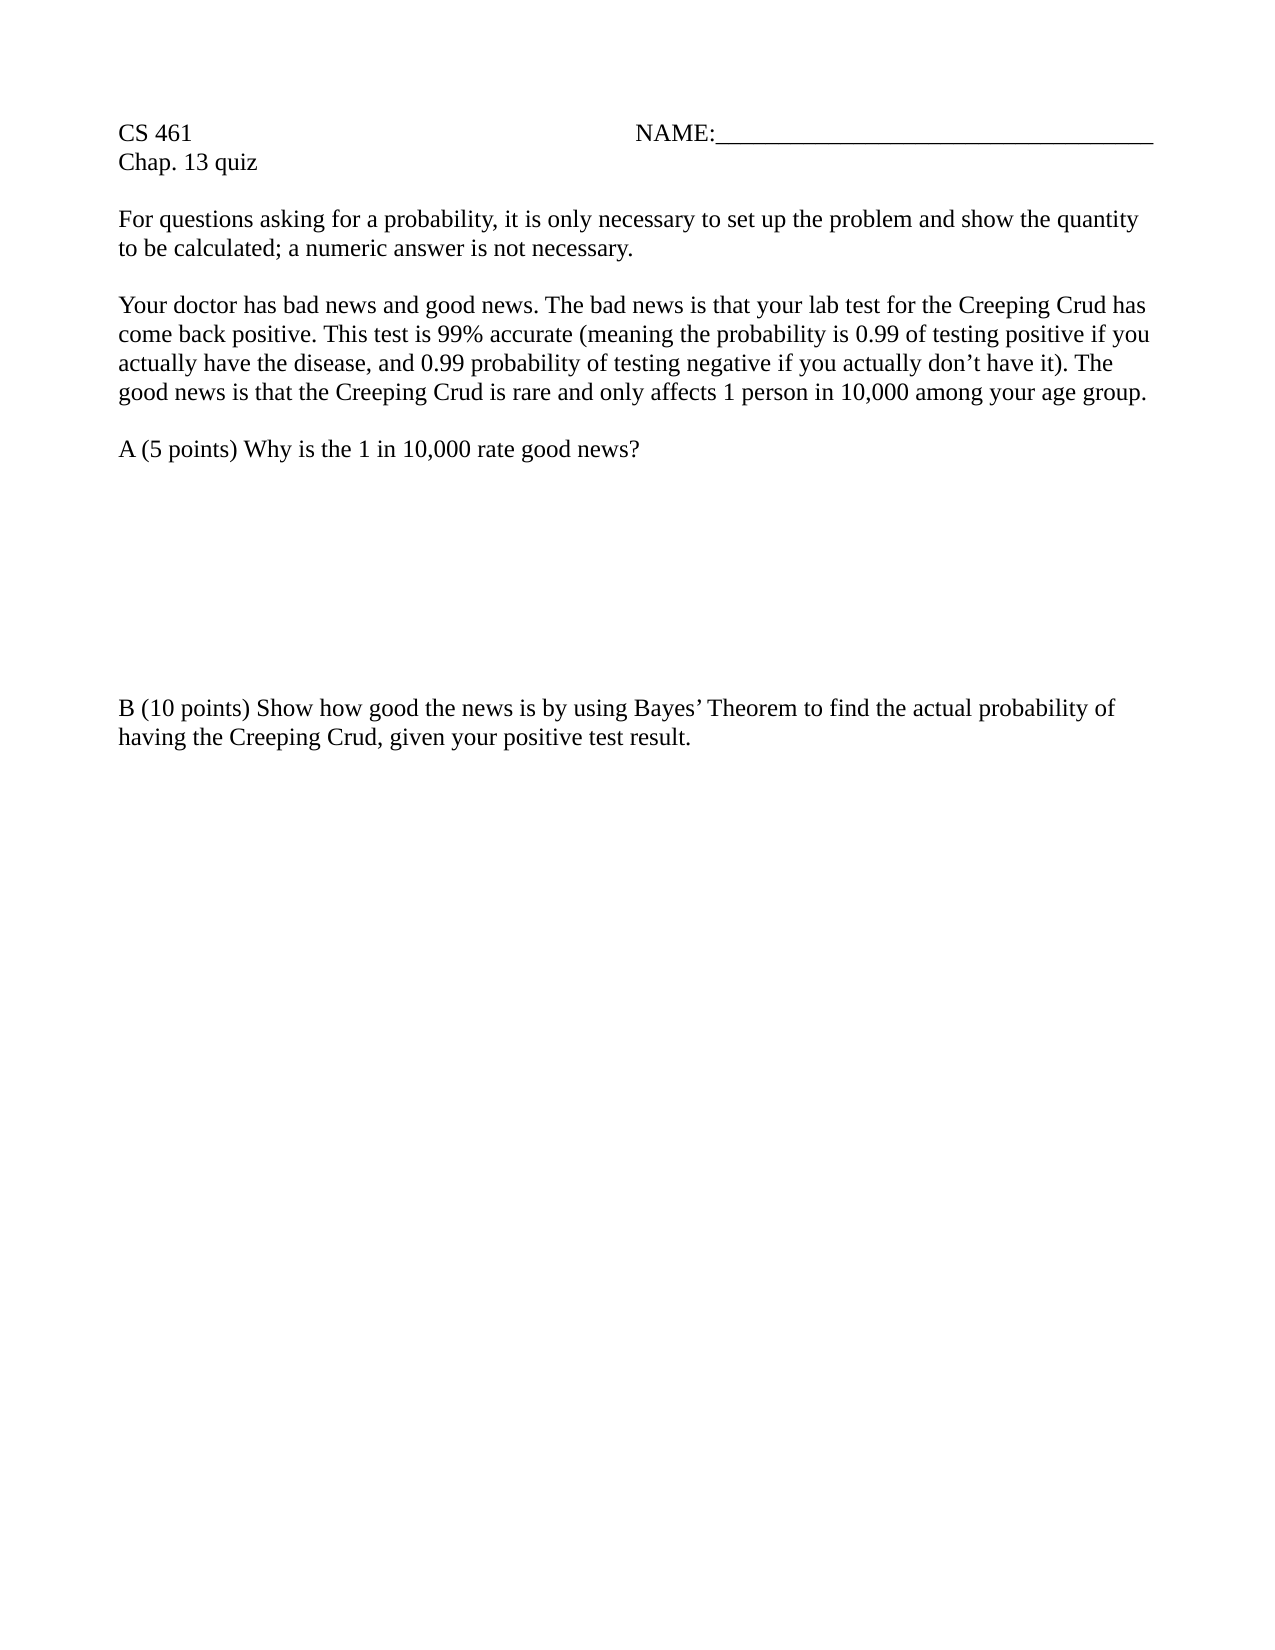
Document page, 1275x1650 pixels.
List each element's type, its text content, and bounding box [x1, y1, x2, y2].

text Your doctor has bad news and good news. The bad news is that your lab test for the Creeping Crud has come back positive. This test is 99% accurate (meaning the probability is 0.99 of testing positive if you actually have the disease, and 0.99 probability of testing negative if you actually don’t have it). The good news is that the Creeping Crud is rare and only affects 1 person in 10,000 among your age group. [118, 291, 1157, 406]
text CS 461 NAME:___________________________________ [118, 118, 1157, 147]
text For questions asking for a probability, it is only necessary to set up the problem and show the quantity to be calculated; a numeric answer is not necessary. [118, 204, 1157, 262]
text A (5 points) Why is the 1 in 10,000 rate good news? [118, 434, 1157, 463]
text Chap. 13 quiz [118, 147, 1157, 176]
text B (10 points) Show how good the news is by using Bayes’ Theorem to find the actual probability of having the Creeping Crud, given your positive test result. [118, 693, 1157, 751]
